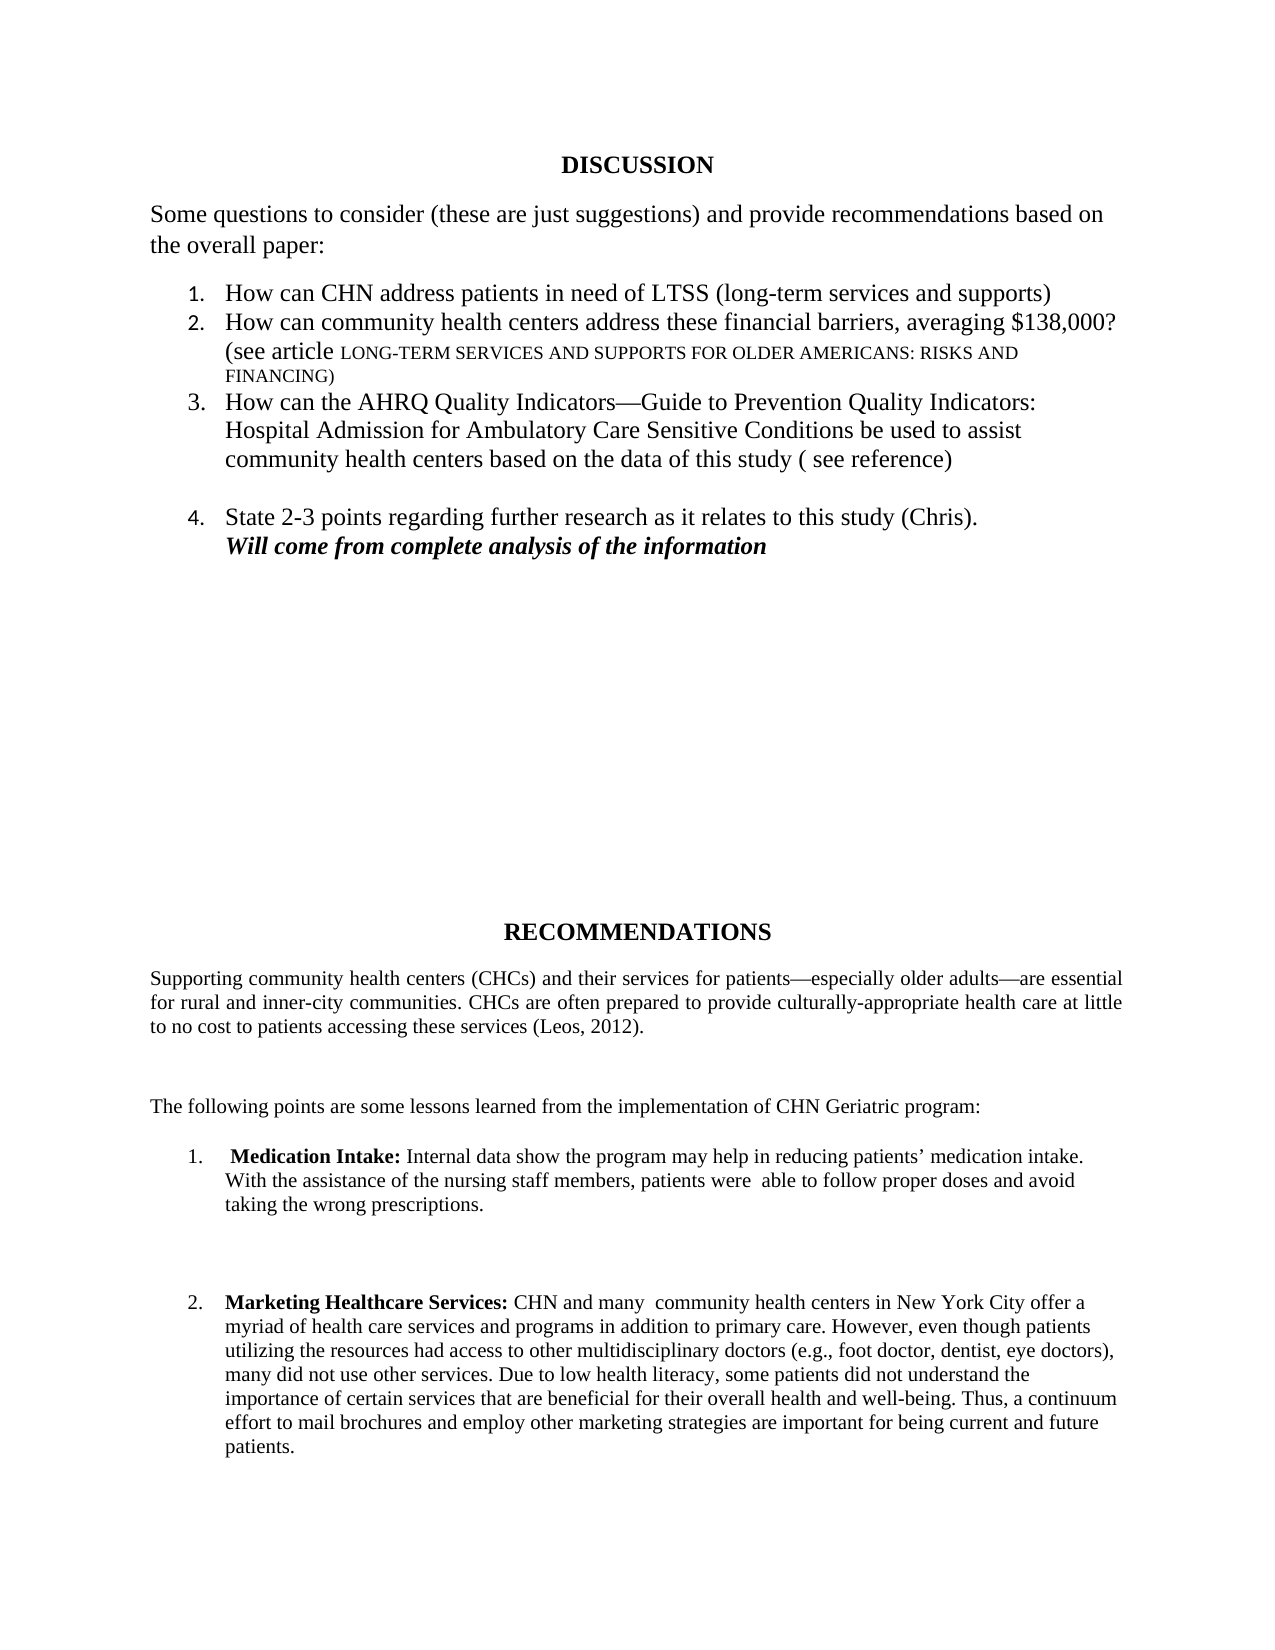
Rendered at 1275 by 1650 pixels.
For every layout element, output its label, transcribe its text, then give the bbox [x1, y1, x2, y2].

list Medication Intake: Internal data show the program may help in reducing patients’ medication intake. With the assistance of the nursing staff members, patients were able to follow proper doses and avoid taking the wrong prescriptions. [187, 1143, 1125, 1216]
text The following points are some lessons learned from the implementation of CHN Geriatric program: [150, 1094, 1125, 1118]
text DISCUSSION [150, 150, 1125, 179]
text RECOMMENDATIONS [150, 917, 1125, 945]
list Marketing Healthcare Services: CHN and many community health centers in New York City offer a myriad of health care services and programs in addition to primary care. However, even though patients utilizing the resources had access to other multidisciplinary doctors (e.g., foot doctor, dentist, eye doctors), many did not use other services. Due to low health literacy, some patients did not understand the importance of certain services that are beneficial for their overall health and well-being. Thus, a continuum effort to mail brochures and employ other marketing strategies are important for being current and future patients. [187, 1290, 1125, 1458]
list How can the AHRQ Quality Indicators—Guide to Prevention Quality Indicators: Hospital Admission for Ambulatory Care Sensitive Conditions be used to assist community health centers based on the data of this study ( see reference) [187, 387, 1125, 473]
text Supporting community health centers (CHCs) and their services for patients—especially older adults—are essential for rural and inner-city communities. CHCs are often prepared to provide culturally-appropriate health care at little to no cost to patients accessing these services (Leos, 2012). [150, 966, 1125, 1038]
text Some questions to consider (these are just suggestions) and provide recommendations based on the overall paper: [150, 199, 1125, 259]
list How can community health centers address these financial barriers, averaging $138,000? (see article LONG-TERM SERVICES AND SUPPORTS FOR OLDER AMERICANS: RISKS AND FINANCING) [187, 307, 1125, 387]
text Will come from complete analysis of the information [225, 531, 1125, 559]
list How can CHN address patients in need of LTSS (long-term services and supports) [187, 278, 1125, 307]
list State 2-3 points regarding further research as it relates to this study (Chris). [187, 502, 1125, 531]
